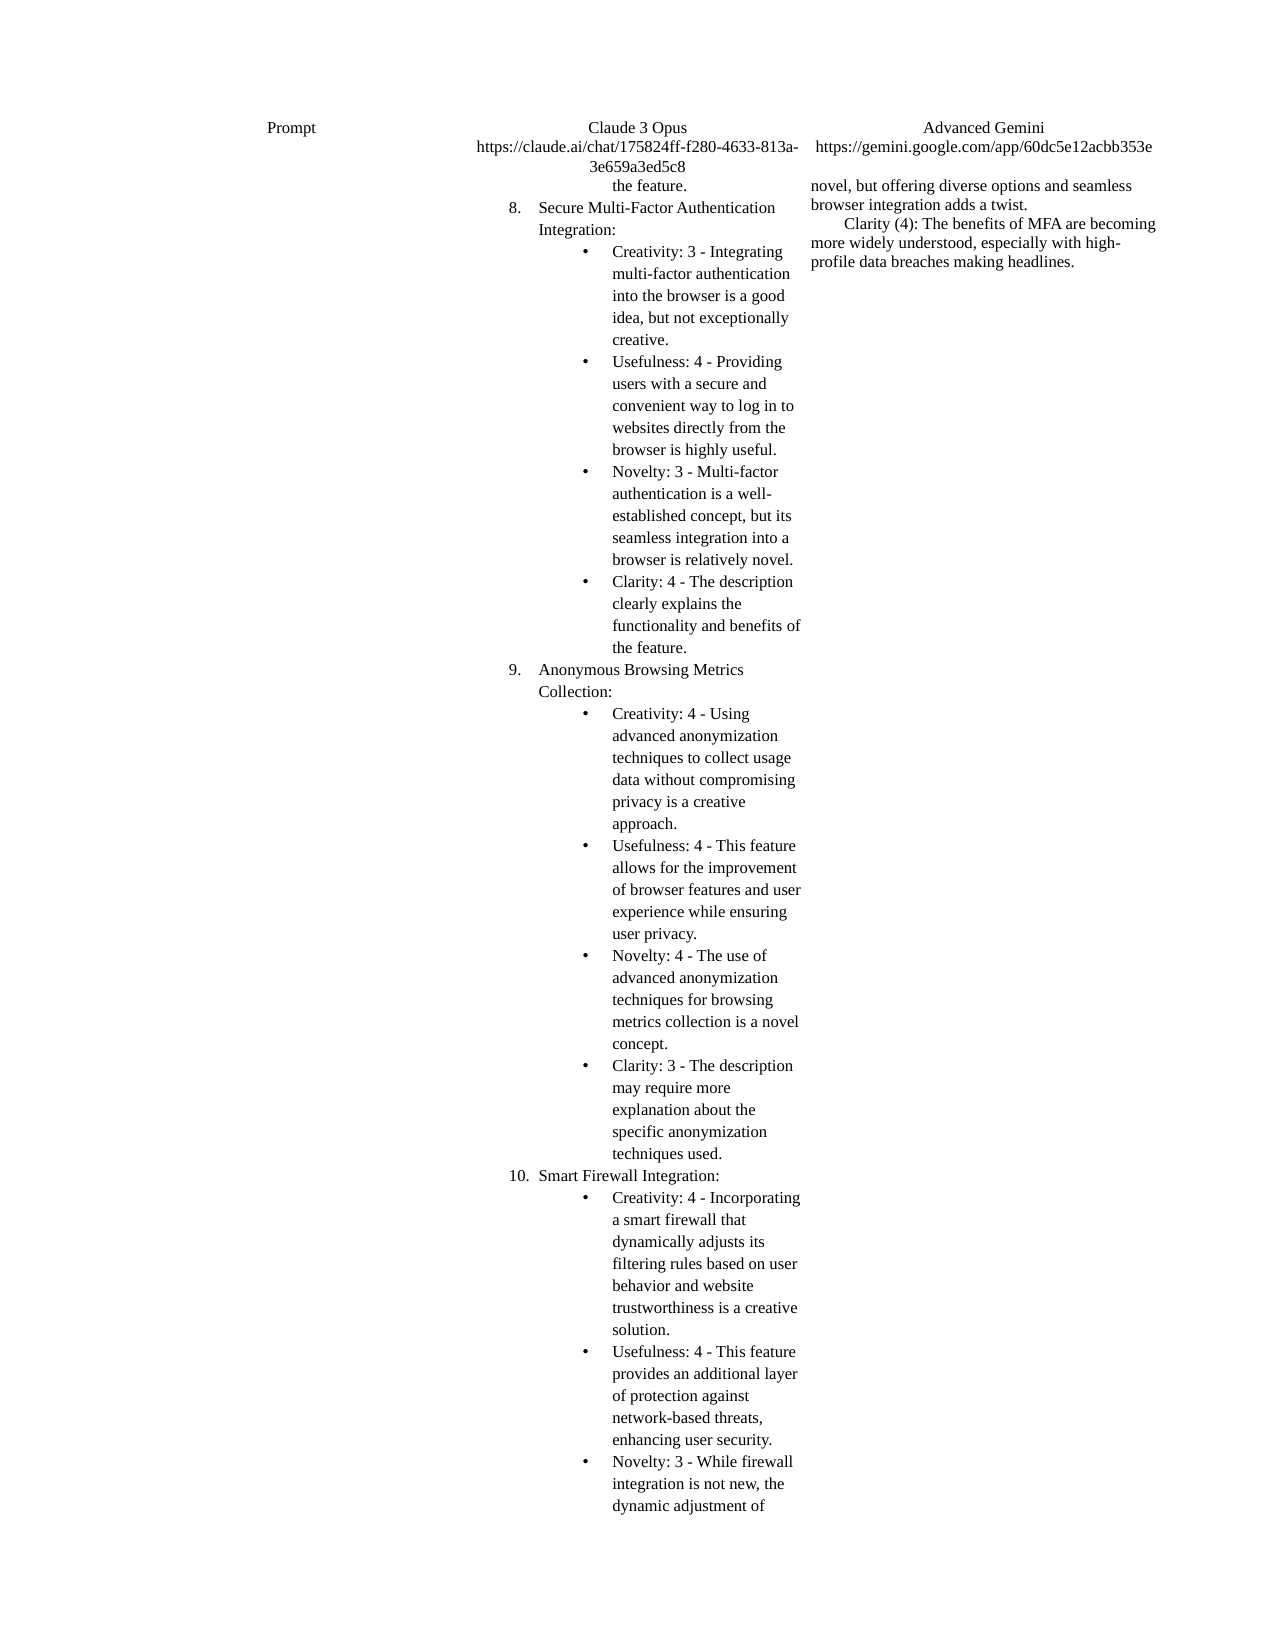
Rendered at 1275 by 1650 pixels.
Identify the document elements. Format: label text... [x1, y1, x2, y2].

table_header Prompt [118, 118, 464, 176]
table_cell novel, but offering diverse options and seamless browser integration adds a twist. Clarity (4): The benefits of MFA are becoming more widely understood, especially with high-profile data breaches making headlines. [811, 176, 1157, 1515]
table_header Advanced Gemini https://gemini.google.com/app/60dc5e12acbb353e [811, 118, 1157, 176]
table_header Claude 3 Opus https://claude.ai/chat/175824ff-f280-4633-813a-3e659a3ed5c8 [464, 118, 811, 176]
table_cell Thank you for sharing your colleague's innovative security features for Browser X. As a requirements engineer, I will evaluate each feature based on the provided 4-point Likert scales for creativity, usefulness, novelty, and clarity. Here's my assessment: Integrated VPN with Selective Geofencing: Creativity: 4 - The combination of VPN and geofencing is a creative approach to enhancing security and convenience. Usefulness: 4 - This feature provides users with a seamless and flexible way to protect their online privacy. Novelty: 3 - While VPNs are common, the selective geofencing aspect adds a novel twist to the feature. Clarity: 4 - The description clearly explains the functionality and benefits of the feature. AI-Powered Phishing Detection: Creativity: 4 - Utilizing AI and machine learning for real-time phishing detection is a creative solution. Usefulness: 4 - Protecting users from phishing threats is highly useful and important for online security. Novelty: 3 - AI-based phishing detection is an emerging trend, but not entirely novel. Clarity: 4 - The explanation of how the feature works and its benefits is clear and concise. Zero-Trust Content Execution: Creativity: 4 - Implementing a zero-trust model for web content execution is a creative approach to blocking unauthorized scripts. Usefulness: 4 - This feature enhances security by preventing the execution of malicious code. Novelty: 4 - The application of zero-trust principles to web content execution is a novel concept. Clarity: 3 - While the description is technical, it may require more explanation for non-technical users. Encrypted User Profile Cloud Storage: Creativity: 3 - Offering encrypted cloud storage for browser profiles is a good idea, but not exceptionally creative. Usefulness: 4 - This feature provides users with a secure and convenient way to store and access their browser data across devices. Novelty: 3 - Encrypted cloud storage is not a new concept, but its integration with browser profiles is relatively novel. Clarity: 4 - The description clearly conveys the functionality and benefits of the feature. Decentralized Web Authentication: Creativity: 4 - Using blockchain-based decentralized identifiers for web authentication is a creative approach. Usefulness: 4 - Eliminating traditional passwords and reducing the risk of centralized data breaches is highly useful for user security. Novelty: 4 - The use of decentralized identifiers for web authentication is a novel concept. Clarity: 3 - The description may require more explanation for users unfamiliar with blockchain and decentralized technologies. Adaptive Security Level Settings: Creativity: 4 - Automatically adjusting security settings based on the user's environment and website trust level is a creative solution. Usefulness: 4 - This feature provides users with a balance between convenience and protection, enhancing their browsing experience. Novelty: 3 - While the concept is not entirely new, the implementation in a browser setting is relatively novel. Clarity: 4 - The description clearly explains how the feature works and its benefits. Real-Time Data Breach Notification: Creativity: 3 - Providing real-time data breach notifications is a good idea, but not exceptionally creative. Usefulness: 4 - Alerting users about potential data breaches and offering recommendations for protective actions is highly useful. Novelty: 3 - Data breach notifications are becoming more common, but their integration into a browser is relatively novel. Clarity: 4 - The description clearly conveys the functionality and benefits of the feature. Secure Multi-Factor Authentication Integration: Creativity: 3 - Integrating multi-factor authentication into the browser is a good idea, but not exceptionally creative. Usefulness: 4 - Providing users with a secure and convenient way to log in to websites directly from the browser is highly useful. Novelty: 3 - Multi-factor authentication is a well-established concept, but its seamless integration into a browser is relatively novel. Clarity: 4 - The description clearly explains the functionality and benefits of the feature. Anonymous Browsing Metrics Collection: Creativity: 4 - Using advanced anonymization techniques to collect usage data without compromising privacy is a creative approach. Usefulness: 4 - This feature allows for the improvement of browser features and user experience while ensuring user privacy. Novelty: 4 - The use of advanced anonymization techniques for browsing metrics collection is a novel concept. Clarity: 3 - The description may require more explanation about the specific anonymization techniques used. Smart Firewall Integration: Creativity: 4 - Incorporating a smart firewall that dynamically adjusts its filtering rules based on user behavior and website trustworthiness is a creative solution. Usefulness: 4 - This feature provides an additional layer of protection against network-based threats, enhancing user security. Novelty: 3 - While firewall integration is not new, the dynamic adjustment of filtering rules based on user behavior and website trustworthiness is relatively novel. Clarity: 4 - The description clearly explains how the feature works and its benefits. Overall, your colleague has presented a set of innovative and creative security features that address various aspects of browser security and user privacy. The features are generally useful, with some exhibiting higher levels of novelty than others. While most descriptions are clear, a few may benefit from additional explanations to ensure that users with varying technical backgrounds can fully understand the concepts. [464, 176, 811, 1515]
table_cell [118, 176, 464, 1515]
